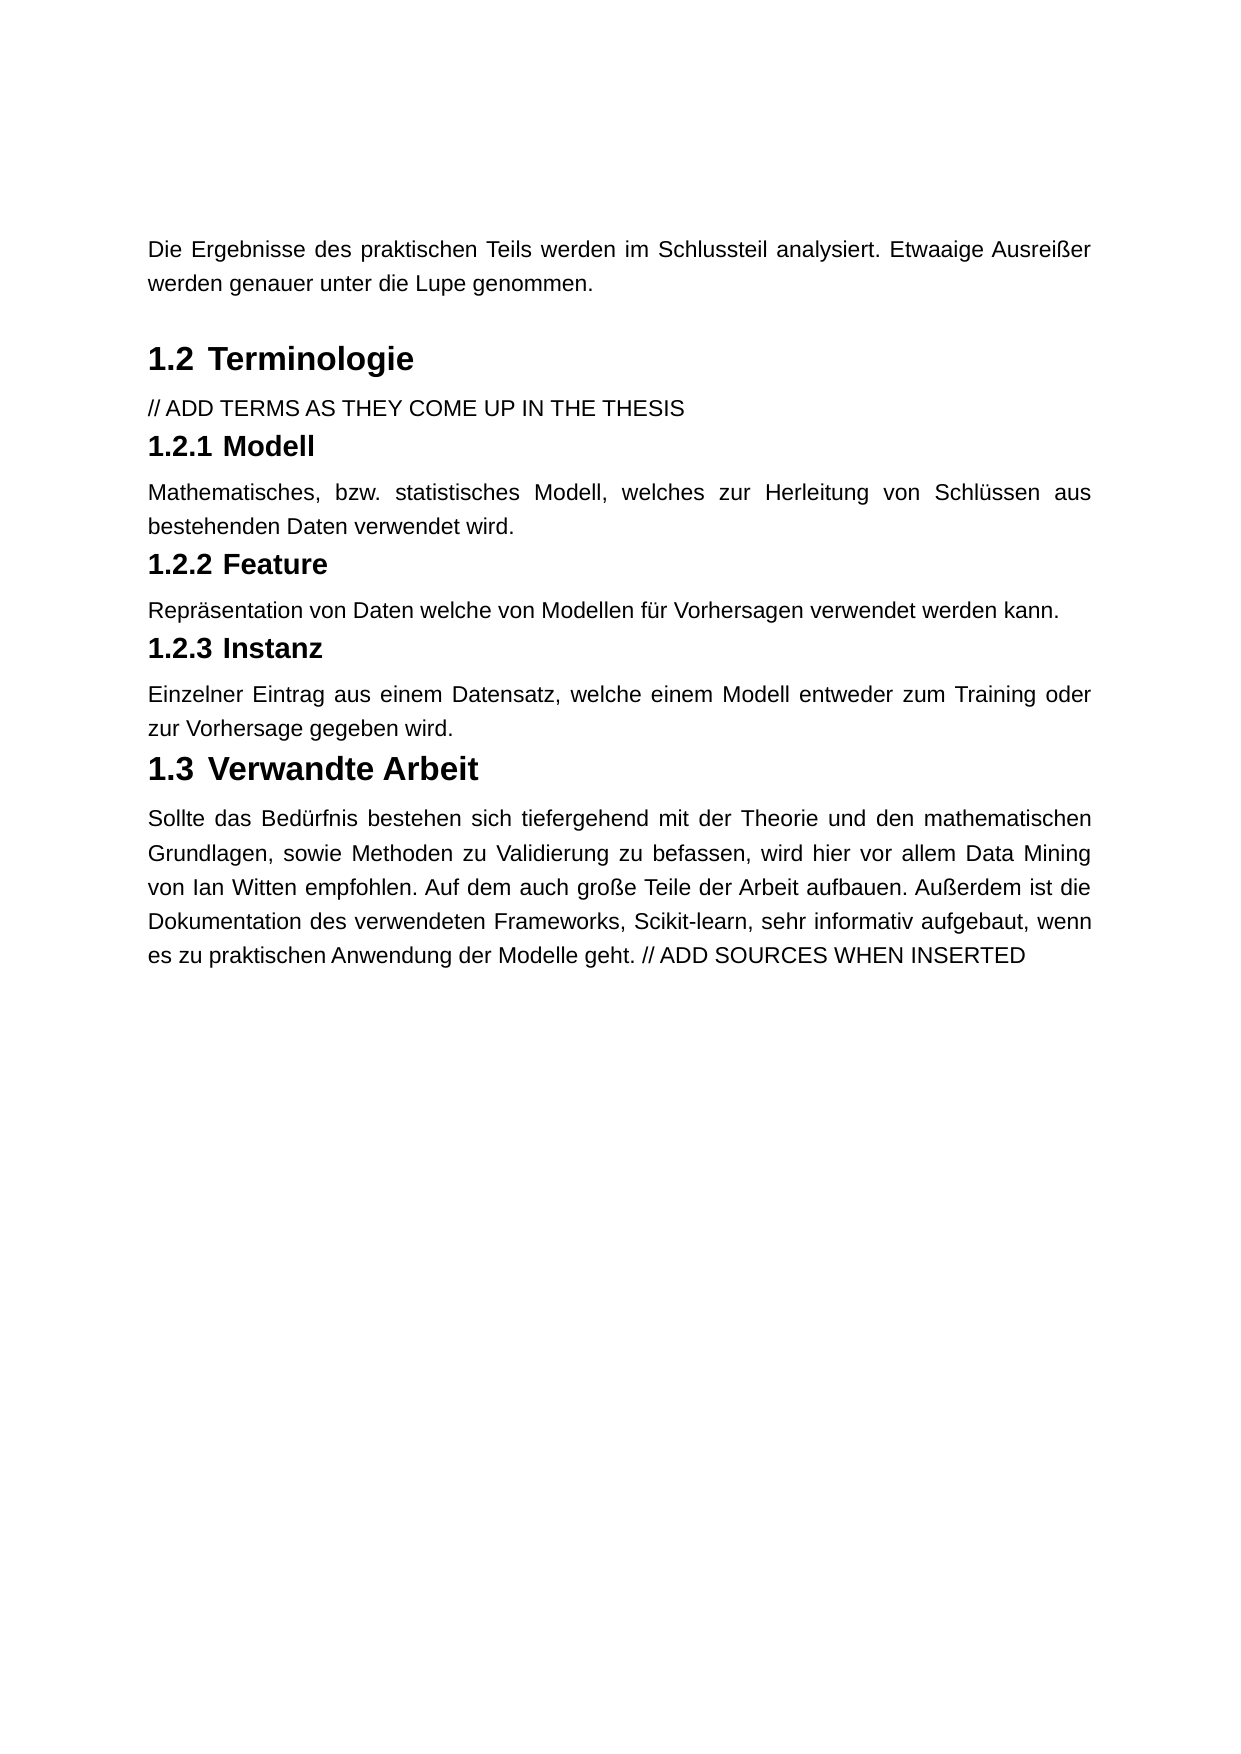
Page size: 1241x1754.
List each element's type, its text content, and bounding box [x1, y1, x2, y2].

subtitle Feature [148, 547, 1092, 581]
subtitle Verwandte Arbeit [148, 749, 1092, 788]
subtitle Terminologie [148, 339, 1092, 377]
text Einzelner Eintrag aus einem Datensatz, welche einem Modell entweder zum Training oder zur Vorhersage gegeben wird. [148, 681, 1092, 741]
text Die Ergebnisse des praktischen Teils werden im Schlussteil analysiert. Etwaaige Ausreißer werden genauer unter die Lupe genommen. [148, 236, 1092, 297]
text Repräsentation von Daten welche von Modellen für Vorhersagen verwendet werden kann. [148, 597, 1092, 623]
subtitle Instanz [148, 631, 1092, 665]
text // ADD TERMS AS THEY COME UP IN THE THESIS [148, 395, 1092, 421]
subtitle Modell [148, 429, 1092, 463]
text Sollte das Bedürfnis bestehen sich tiefergehend mit der Theorie und den mathematischen Grundlagen, sowie Methoden zu Validierung zu befassen, wird hier vor allem Data Mining von Ian Witten empfohlen. Auf dem auch große Teile der Arbeit aufbauen. Außerdem ist die Dokumentation des verwendeten Frameworks, Scikit-learn, sehr informativ aufgebaut, wenn es zu praktischen Anwendung der Modelle geht. // ADD SOURCES WHEN INSERTED [148, 805, 1092, 968]
text Mathematisches, bzw. statistisches Modell, welches zur Herleitung von Schlüssen aus bestehenden Daten verwendet wird. [148, 479, 1092, 539]
